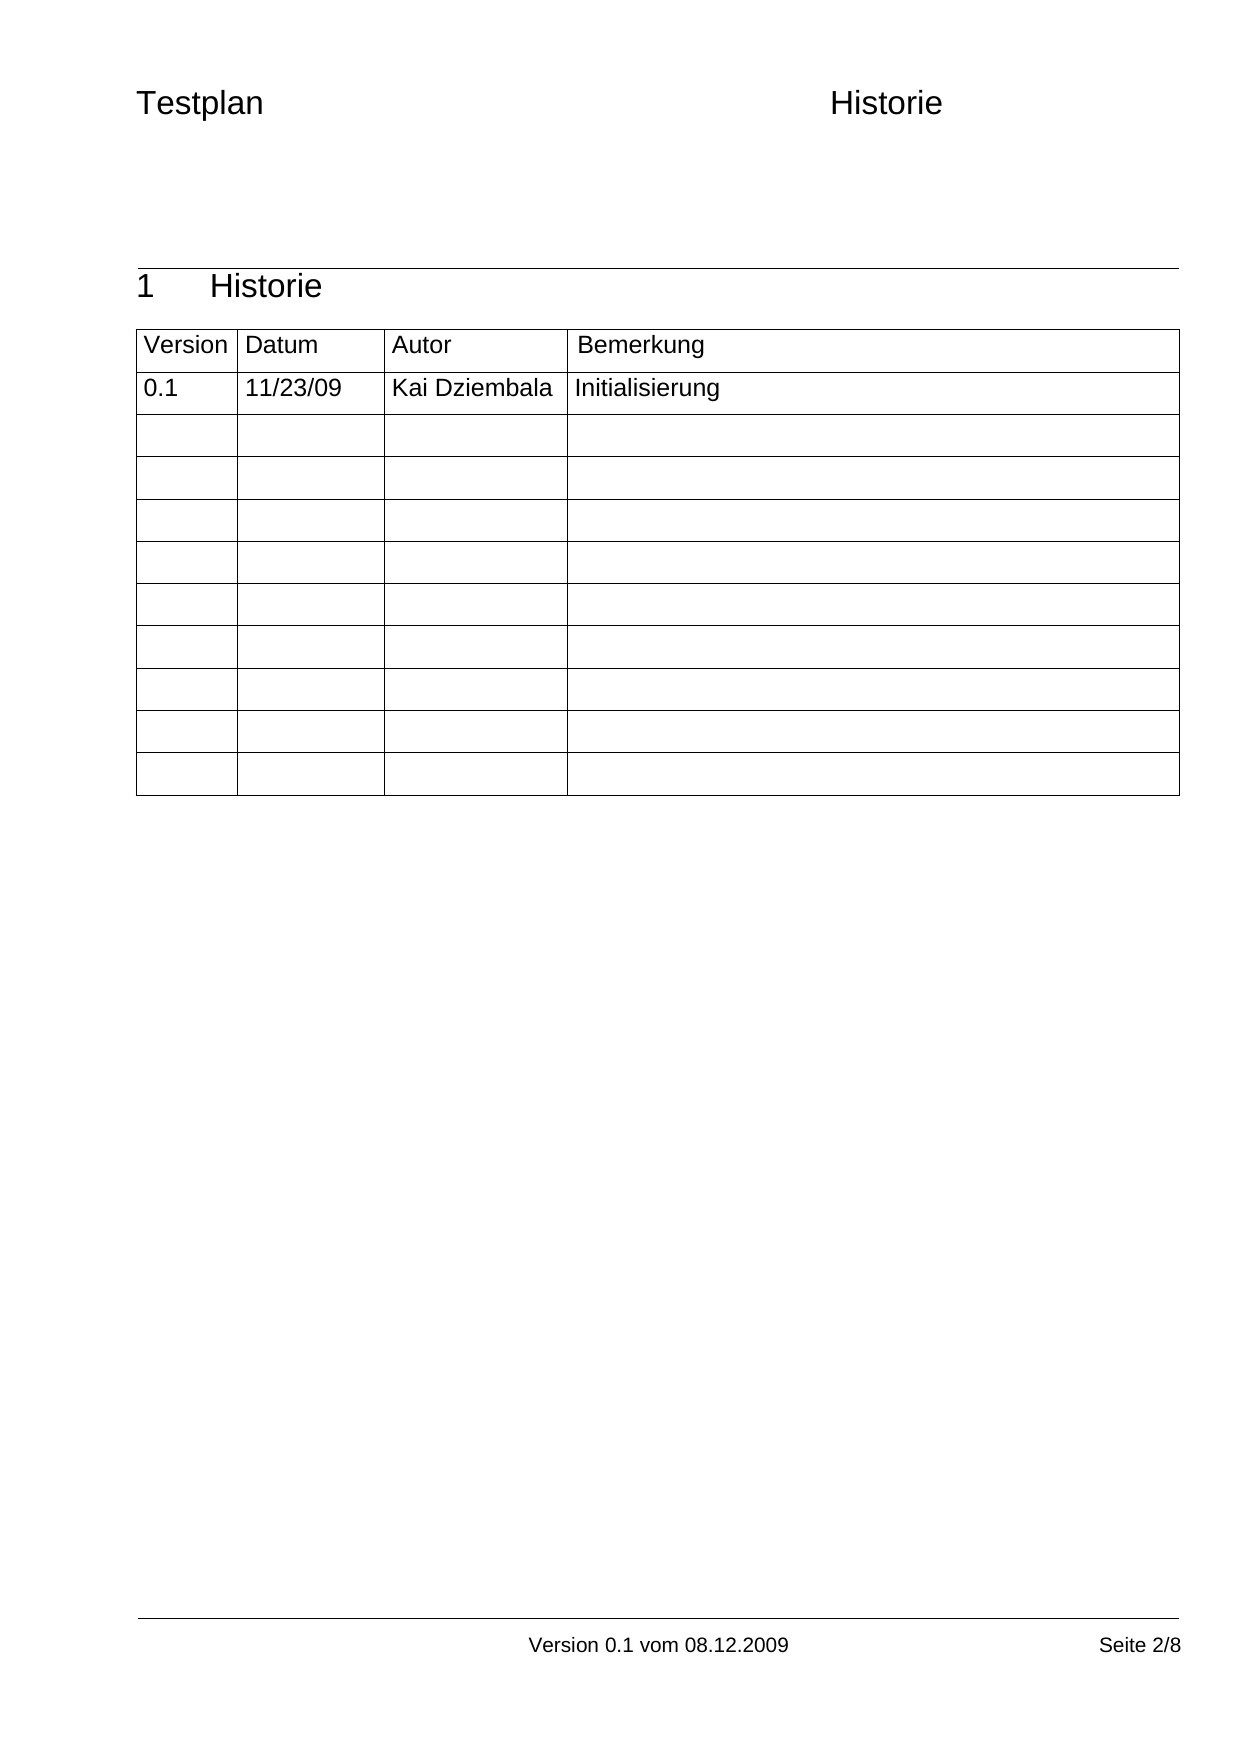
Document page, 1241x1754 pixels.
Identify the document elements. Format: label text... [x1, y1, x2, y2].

table_cell [238, 626, 384, 668]
table_cell [238, 415, 384, 456]
table_cell [385, 584, 567, 625]
table_cell [238, 500, 384, 541]
table_header Datum [238, 330, 384, 372]
table_cell [568, 753, 1179, 794]
table_cell [137, 753, 237, 794]
table_cell [568, 457, 1179, 498]
table_cell Kai Dziembala [385, 373, 567, 414]
table_cell [385, 669, 567, 710]
table_cell [568, 500, 1179, 541]
table_cell [568, 415, 1179, 456]
table_cell [137, 457, 237, 498]
table_cell [568, 626, 1179, 668]
table_cell [568, 584, 1179, 625]
table_cell [238, 711, 384, 752]
table_cell 0.1 [137, 373, 237, 414]
table_cell [385, 457, 567, 498]
table_cell [238, 457, 384, 498]
table_cell [385, 542, 567, 583]
table_header Version [137, 330, 237, 372]
table_cell [137, 584, 237, 625]
table_cell [238, 753, 384, 794]
table_cell 23.11.09 [238, 373, 384, 414]
table_header Autor [385, 330, 567, 372]
table_cell [137, 415, 237, 456]
table_cell [238, 584, 384, 625]
table_cell [385, 711, 567, 752]
table_cell [385, 753, 567, 794]
table_cell [238, 542, 384, 583]
table_cell [137, 669, 237, 710]
table_cell Initialisierung [568, 373, 1179, 414]
table_cell [137, 500, 237, 541]
table_cell [385, 500, 567, 541]
subtitle Historie [136, 289, 1181, 304]
table_cell [137, 626, 237, 668]
table_cell [568, 542, 1179, 583]
table_cell [238, 669, 384, 710]
table_cell [385, 626, 567, 668]
table_cell [385, 415, 567, 456]
table_header Bemerkung [568, 330, 1179, 372]
table_cell [137, 542, 237, 583]
table_cell [568, 669, 1179, 710]
table_cell [568, 711, 1179, 752]
table_cell [137, 711, 237, 752]
